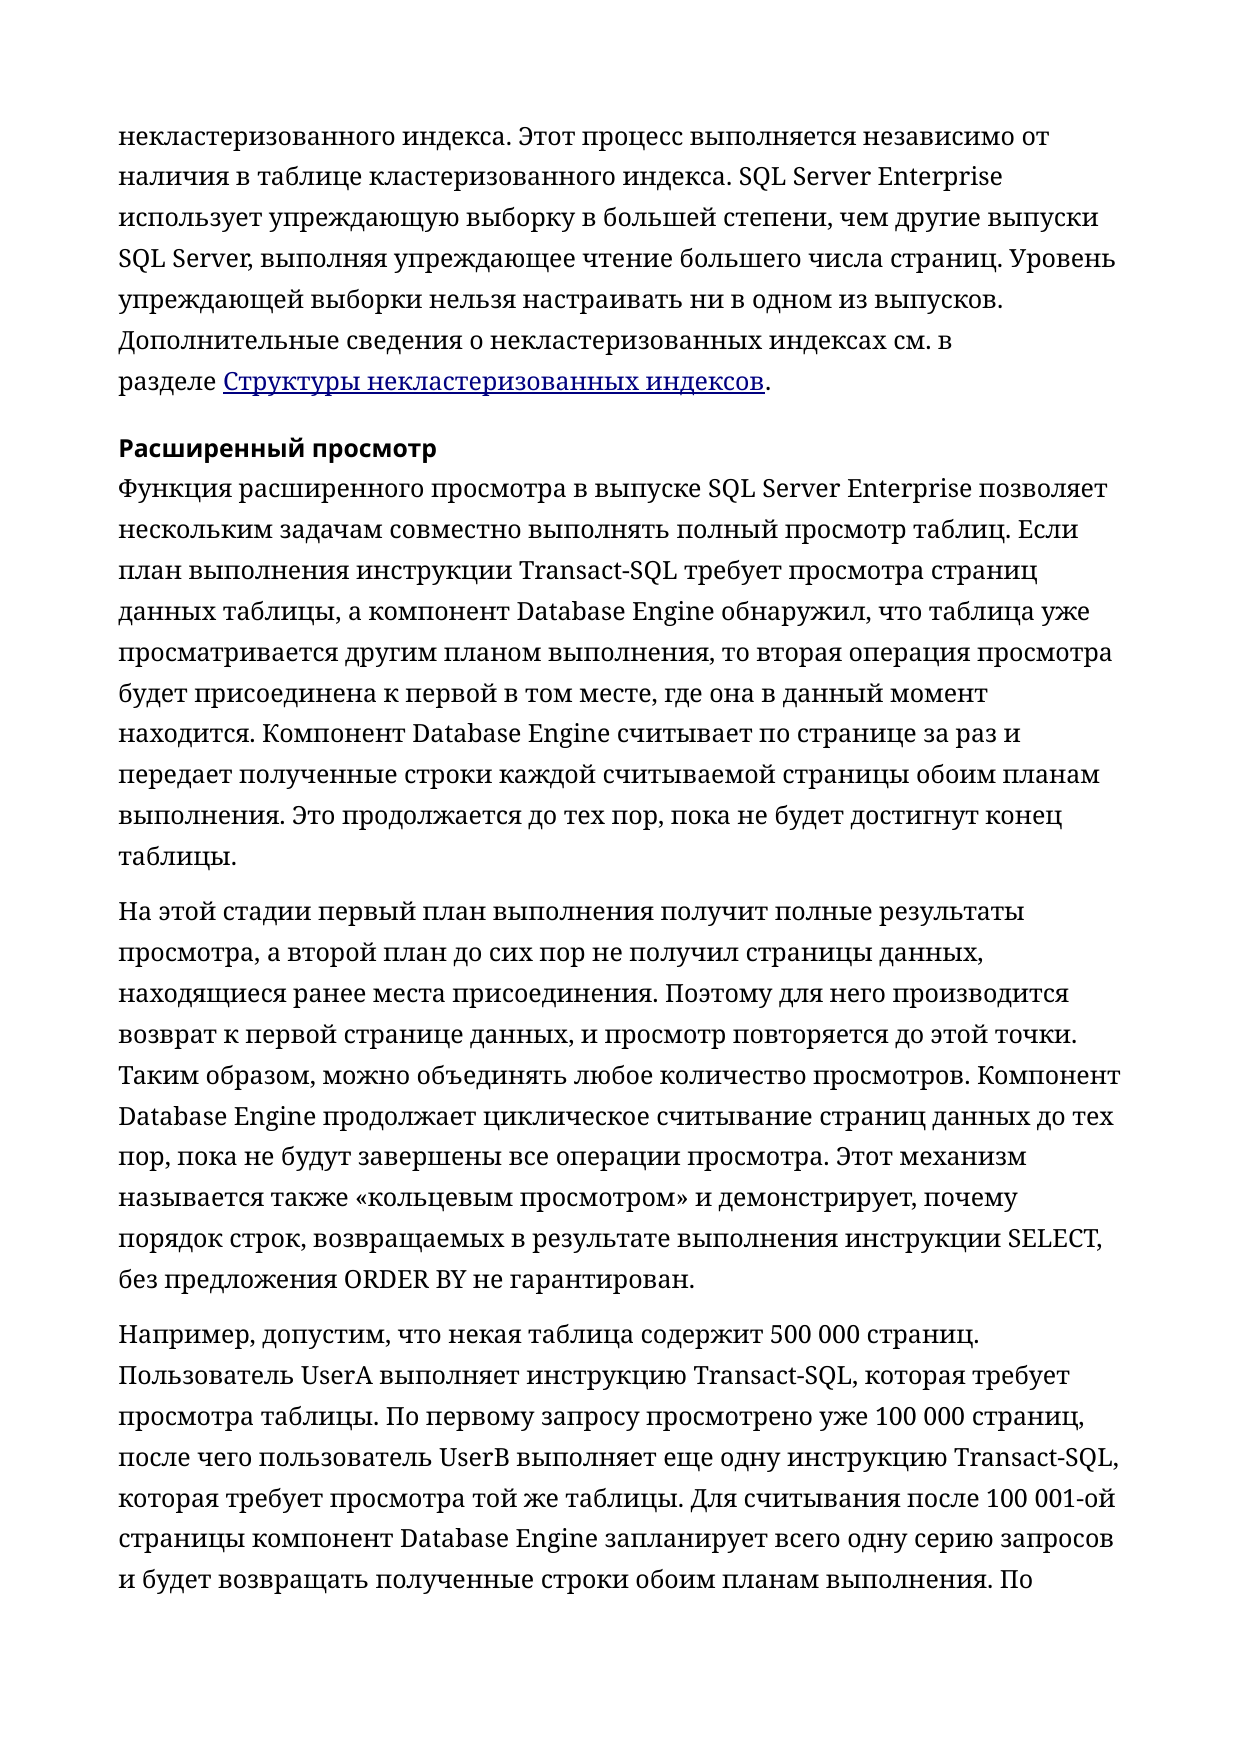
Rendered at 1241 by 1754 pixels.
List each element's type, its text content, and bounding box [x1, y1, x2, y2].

text На этой стадии первый план выполнения получит полные результаты просмотра, а второй план до сих пор не получил страницы данных, находящиеся ранее места присоединения. Поэтому для него производится возврат к первой странице данных, и просмотр повторяется до этой точки. Таким образом, можно объединять любое количество просмотров. Компонент Database Engine продолжает циклическое считывание страниц данных до тех пор, пока не будут завершены все операции просмотра. Этот механизм называется также «кольцевым просмотром» и демонстрирует, почему порядок строк, возвращаемых в результате выполнения инструкции SELECT, без предложения ORDER BY не гарантирован. [118, 894, 1122, 1296]
text некластеризованного индекса. Этот процесс выполняется независимо от наличия в таблице кластеризованного индекса. SQL Server Enterprise использует упреждающую выборку в большей степени, чем другие выпуски SQL Server, выполняя упреждающее чтение большего числа страниц. Уровень упреждающей выборки нельзя настраивать ни в одном из выпусков. Дополнительные сведения о некластеризованных индексах см. в разделе Структуры некластеризованных индексов. [118, 118, 1122, 397]
subtitle Расширенный просмотр [118, 431, 1122, 465]
text Функция расширенного просмотра в выпуске SQL Server Enterprise позволяет нескольким задачам совместно выполнять полный просмотр таблиц. Если план выполнения инструкции Transact-SQL требует просмотра страниц данных таблицы, а компонент Database Engine обнаружил, что таблица уже просматривается другим планом выполнения, то вторая операция просмотра будет присоединена к первой в том месте, где она в данный момент находится. Компонент Database Engine считывает по странице за раз и передает полученные строки каждой считываемой страницы обоим планам выполнения. Это продолжается до тех пор, пока не будет достигнут конец таблицы. [118, 471, 1122, 873]
text Например, допустим, что некая таблица содержит 500 000 страниц. Пользователь UserA выполняет инструкцию Transact-SQL, которая требует просмотра таблицы. По первому запросу просмотрено уже 100 000 страниц, после чего пользователь UserB выполняет еще одну инструкцию Transact-SQL, которая требует просмотра той же таблицы. Для считывания после 100 001-ой страницы компонент Database Engine запланирует всего одну серию запросов и будет возвращать полученные строки обоим планам выполнения. По [118, 1317, 1122, 1596]
